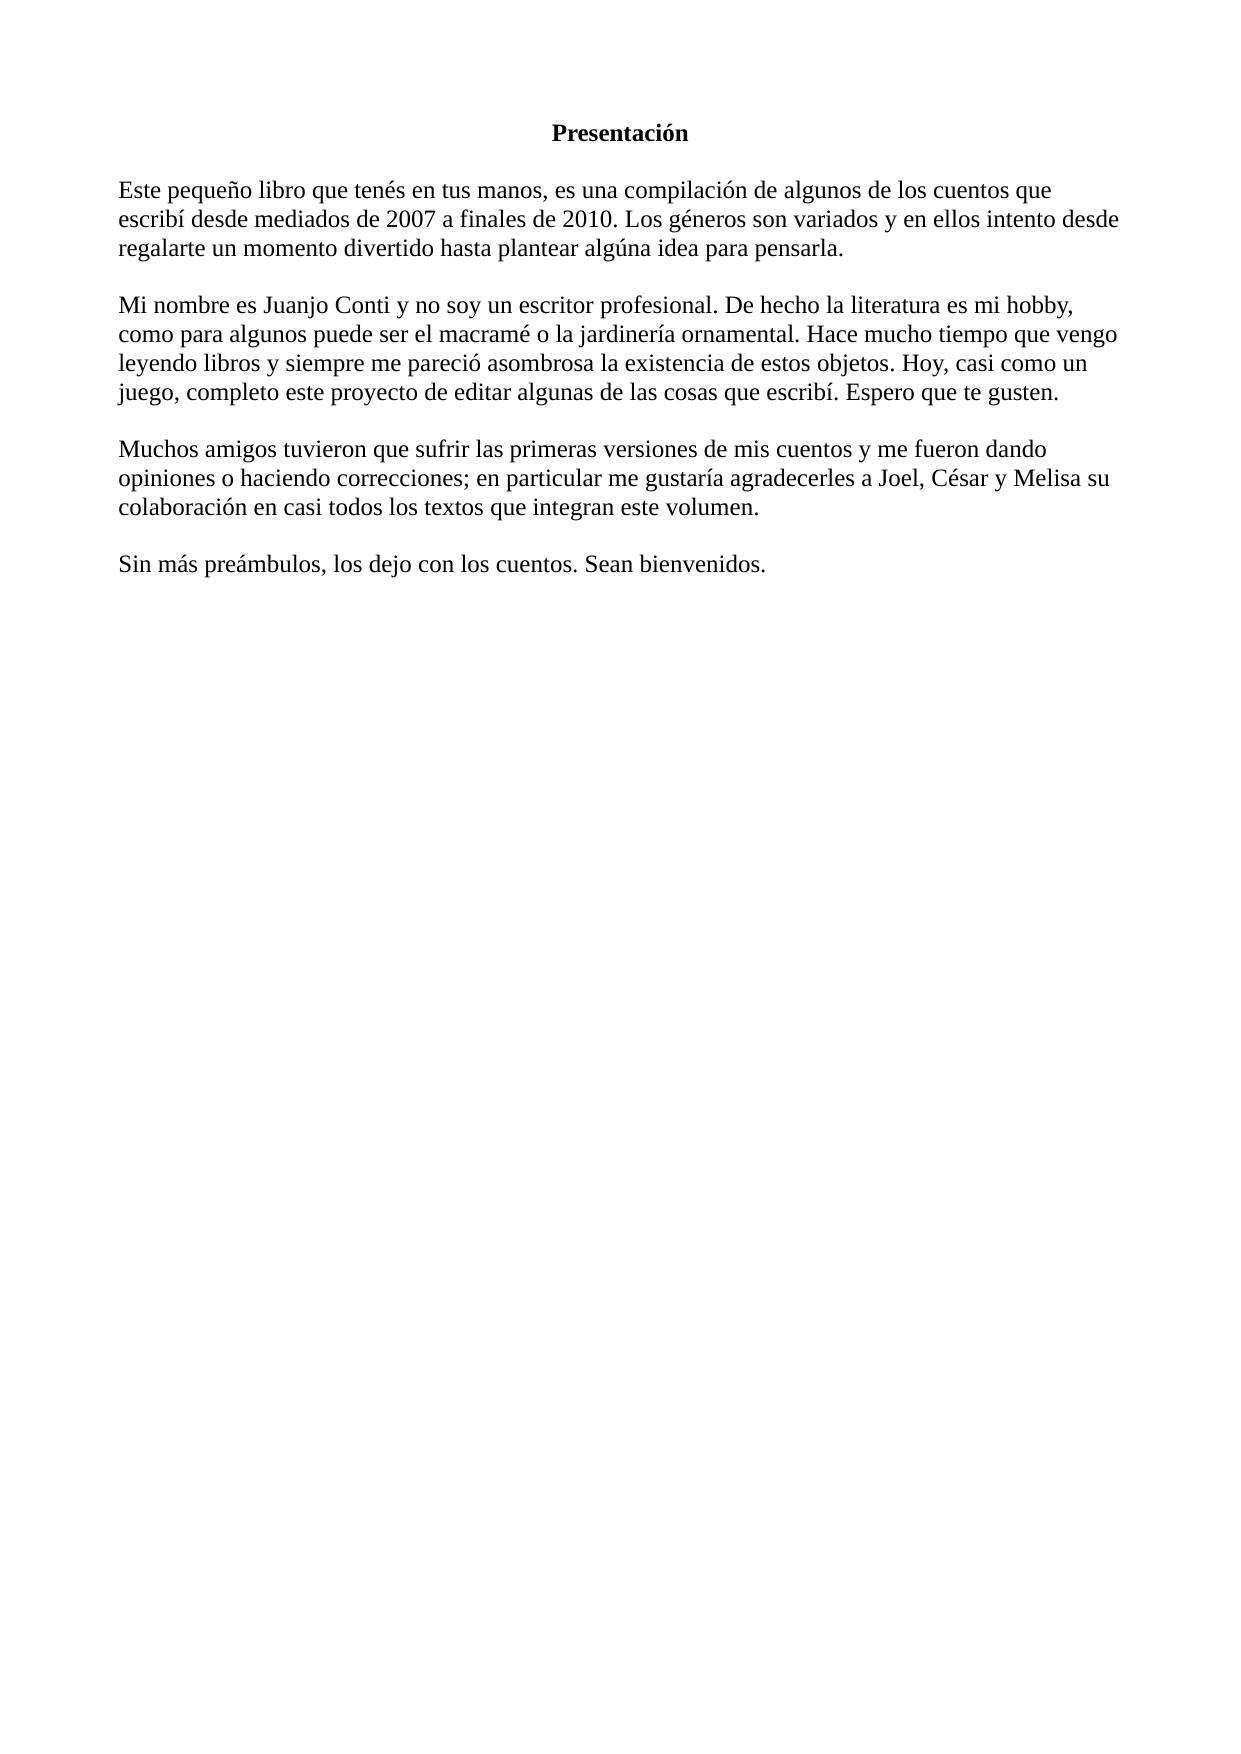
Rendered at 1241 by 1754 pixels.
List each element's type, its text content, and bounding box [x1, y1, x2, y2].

text Presentación [118, 118, 1122, 147]
text Este pequeño libro que tenés en tus manos, es una compilación de algunos de los cuentos que escribí desde mediados de 2007 a finales de 2010. Los géneros son variados y en ellos intento desde regalarte un momento divertido hasta plantear algúna idea para pensarla. Mi nombre es Juanjo Conti y no soy un escritor profesional. De hecho la literatura es mi hobby, como para algunos puede ser el macramé o la jardinería ornamental. Hace mucho tiempo que vengo leyendo libros y siempre me pareció asombrosa la existencia de estos objetos. Hoy, casi como un juego, completo este proyecto de editar algunas de las cosas que escribí. Espero que te gusten. Muchos amigos tuvieron que sufrir las primeras versiones de mis cuentos y me fueron dando opiniones o haciendo correcciones; en particular me gustaría agradecerles a Joel, César y Melisa su colaboración en casi todos los textos que integran este volumen. Sin más preámbulos, los dejo con los cuentos. Sean bienvenidos. [118, 176, 1122, 578]
